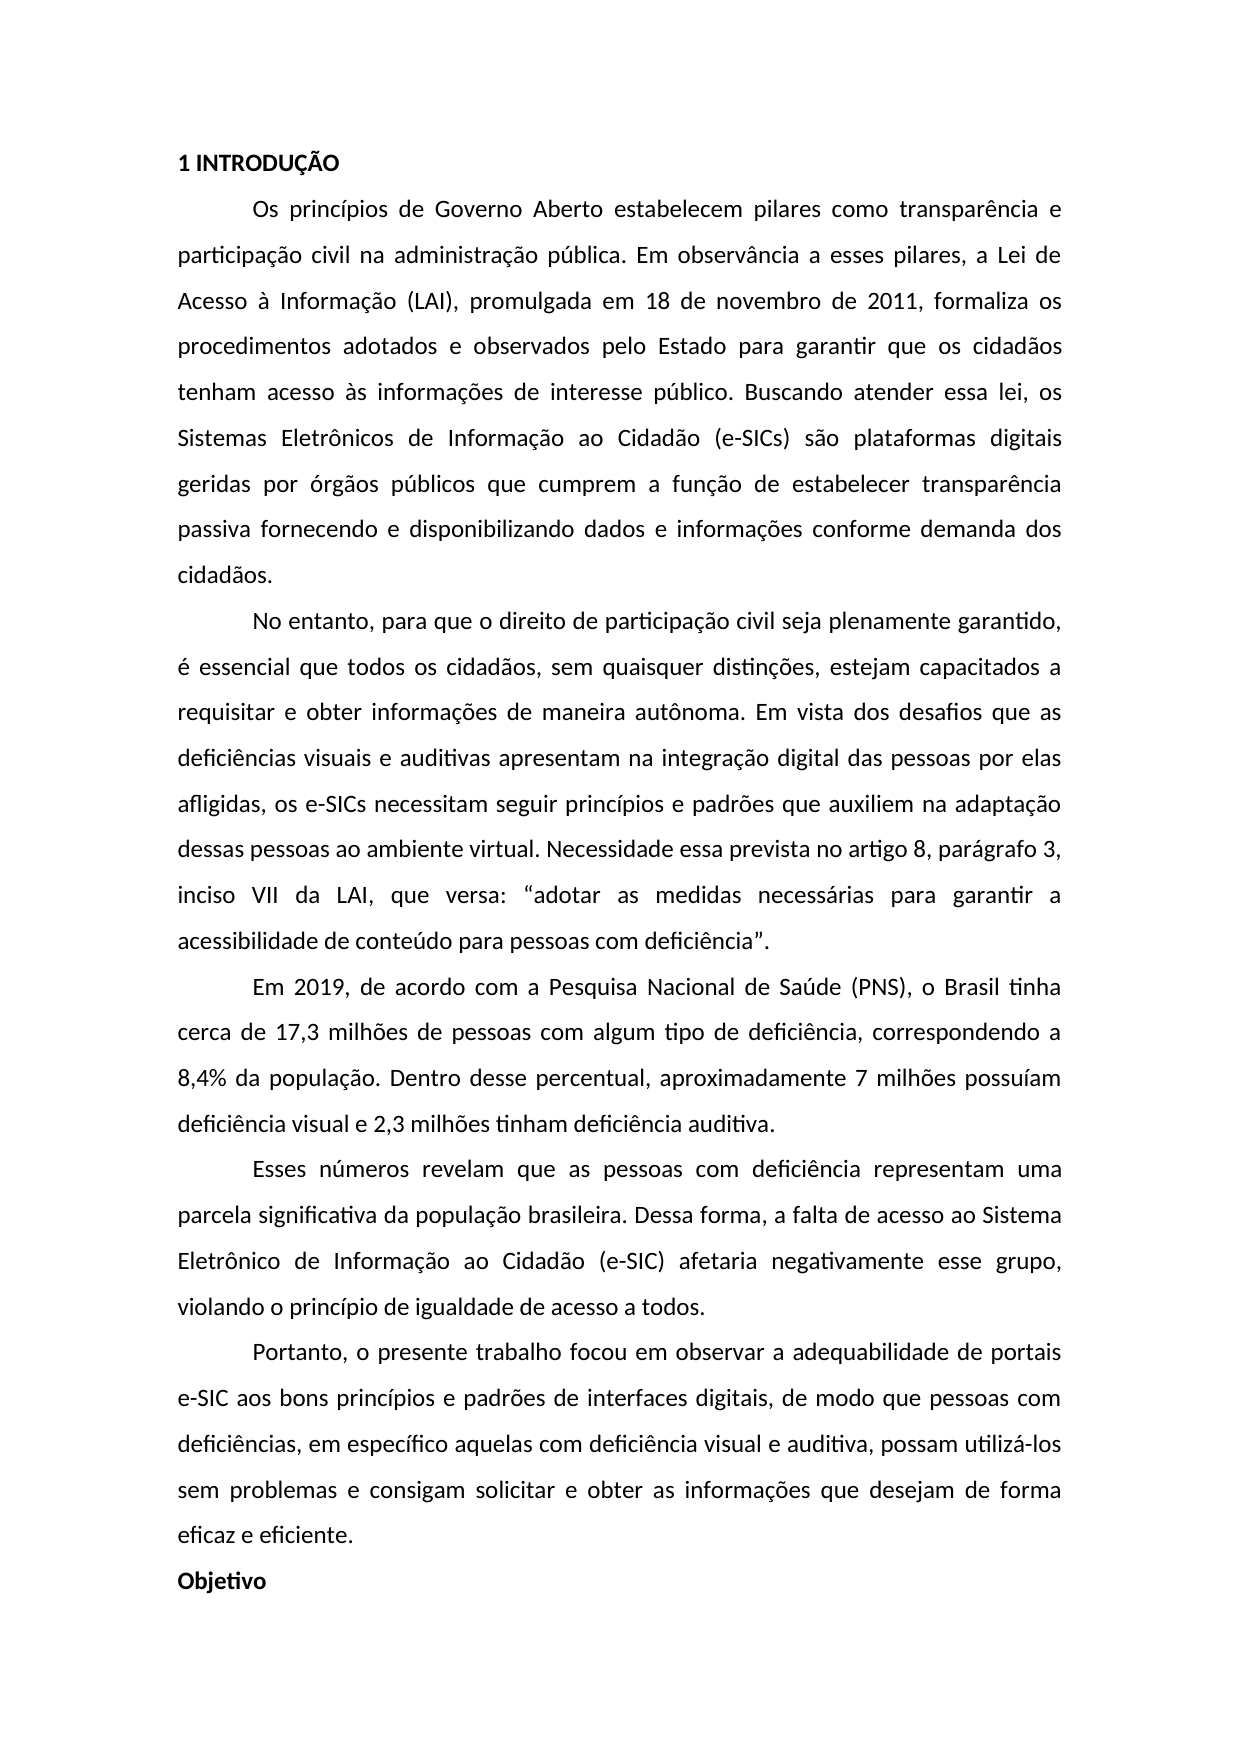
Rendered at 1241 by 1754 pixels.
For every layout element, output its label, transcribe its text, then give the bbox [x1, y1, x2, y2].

text Esses números revelam que as pessoas com deficiência representam uma parcela significativa da população brasileira. Dessa forma, a falta de acesso ao Sistema Eletrônico de Informação ao Cidadão (e-SIC) afetaria negativamente esse grupo, violando o princípio de igualdade de acesso a todos. [177, 1154, 1063, 1321]
text Os princípios de Governo Aberto estabelecem pilares como transparência e participação civil na administração pública. Em observância a esses pilares, a Lei de Acesso à Informação (LAI), promulgada em 18 de novembro de 2011, formaliza os procedimentos adotados e observados pelo Estado para garantir que os cidadãos tenham acesso às informações de interesse público. Buscando atender essa lei, os Sistemas Eletrônicos de Informação ao Cidadão (e-SICs) são plataformas digitais geridas por órgãos públicos que cumprem a função de estabelecer transparência passiva fornecendo e disponibilizando dados e informações conforme demanda dos cidadãos. [177, 193, 1063, 590]
text Em 2019, de acordo com a Pesquisa Nacional de Saúde (PNS), o Brasil tinha cerca de 17,3 milhões de pessoas com algum tipo de deficiência, correspondendo a 8,4% da população. Dentro desse percentual, aproximadamente 7 milhões possuíam deficiência visual e 2,3 milhões tinham deficiência auditiva. [177, 971, 1063, 1138]
text Objetivo [177, 1565, 1063, 1596]
text No entanto, para que o direito de participação civil seja plenamente garantido, é essencial que todos os cidadãos, sem quaisquer distinções, estejam capacitados a requisitar e obter informações de maneira autônoma. Em vista dos desafios que as deficiências visuais e auditivas apresentam na integração digital das pessoas por elas afligidas, os e-SICs necessitam seguir princípios e padrões que auxiliem na adaptação dessas pessoas ao ambiente virtual. Necessidade essa prevista no artigo 8, parágrafo 3, inciso VII da LAI, que versa: “adotar as medidas necessárias para garantir a acessibilidade de conteúdo para pessoas com deficiência”. [177, 605, 1063, 956]
text 1 INTRODUÇÃO [177, 148, 1063, 178]
text Portanto, o presente trabalho focou em observar a adequabilidade de portais e-SIC aos bons princípios e padrões de interfaces digitais, de modo que pessoas com deficiências, em específico aquelas com deficiência visual e auditiva, possam utilizá-los sem problemas e consigam solicitar e obter as informações que desejam de forma eficaz e eficiente. [177, 1337, 1063, 1550]
